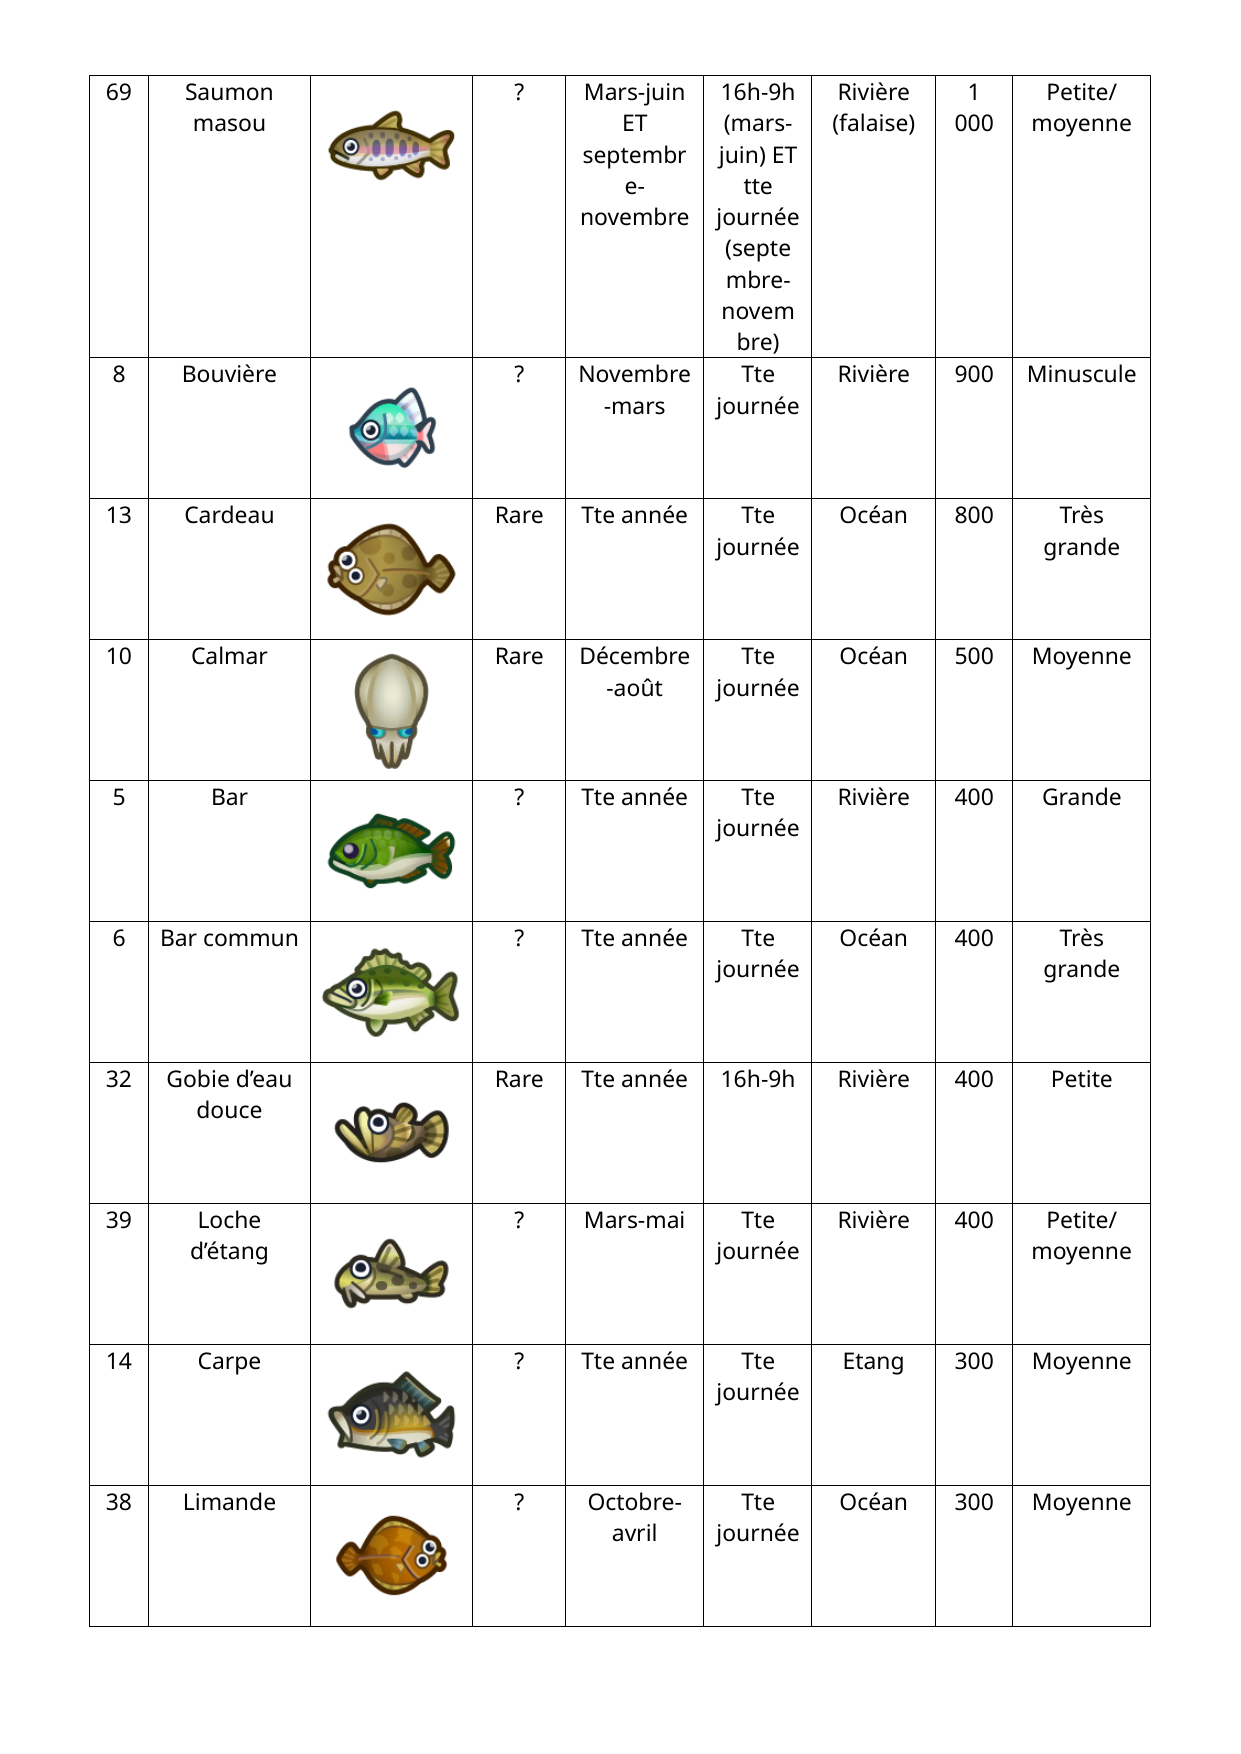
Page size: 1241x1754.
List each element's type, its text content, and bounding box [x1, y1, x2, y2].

table_cell [311, 358, 472, 498]
table_cell ? [473, 781, 565, 921]
table_cell 13 [90, 499, 148, 639]
table_cell 14 [90, 1345, 148, 1485]
table_cell Moyenne [1013, 1486, 1150, 1626]
table_cell Petite/moyenne [1013, 76, 1150, 357]
table_cell Rivière [812, 1063, 935, 1203]
table_cell 6 [90, 922, 148, 1062]
table_cell ? [473, 76, 565, 357]
table_cell Novembre-mars [566, 358, 703, 498]
table_cell Tte journée [704, 1204, 811, 1344]
table_cell ? [473, 922, 565, 1062]
table_cell 400 [936, 1204, 1012, 1344]
table_cell Tte journée [704, 1345, 811, 1485]
table_cell Cardeau [149, 499, 310, 639]
table_cell 800 [936, 499, 1012, 639]
table_cell ? [473, 1204, 565, 1344]
table_cell Petite [1013, 1063, 1150, 1203]
table_cell 900 [936, 358, 1012, 498]
table_cell 39 [90, 1204, 148, 1344]
table_cell Etang [812, 1345, 935, 1485]
table_cell Moyenne [1013, 640, 1150, 780]
table_cell Mars-mai [566, 1204, 703, 1344]
table_cell Océan [812, 922, 935, 1062]
table_cell Très grande [1013, 499, 1150, 639]
table_cell 1 000 [936, 76, 1012, 357]
table_cell Tte journée [704, 922, 811, 1062]
table_cell 300 [936, 1486, 1012, 1626]
table_cell 16h-9h [704, 1063, 811, 1203]
table_cell Bar [149, 781, 310, 921]
table_cell [311, 76, 472, 357]
table_cell Grande [1013, 781, 1150, 921]
table_cell Tte année [566, 1063, 703, 1203]
table_cell Gobie d’eau douce [149, 1063, 310, 1203]
table_cell 8 [90, 358, 148, 498]
table_cell Octobre-avril [566, 1486, 703, 1626]
table_cell Rare [473, 1063, 565, 1203]
table_cell 300 [936, 1345, 1012, 1485]
table_cell 69 [90, 76, 148, 357]
table_cell [311, 1063, 472, 1203]
table_cell Rivière [812, 358, 935, 498]
table_cell 16h-9h (mars-juin) ET tte journée (septembre-novembre) [704, 76, 811, 357]
table_cell Loche d’étang [149, 1204, 310, 1344]
table_cell Tte journée [704, 358, 811, 498]
table_cell Mars-juin ET septembre-novembre [566, 76, 703, 357]
table_cell Décembre-août [566, 640, 703, 780]
table_cell Minuscule [1013, 358, 1150, 498]
table_cell Rivière [812, 781, 935, 921]
table_cell Bar commun [149, 922, 310, 1062]
table_cell Calmar [149, 640, 310, 780]
table_cell [311, 1486, 472, 1626]
table_cell Très grande [1013, 922, 1150, 1062]
table_cell Moyenne [1013, 1345, 1150, 1485]
table_cell Saumon masou [149, 76, 310, 357]
table_cell [311, 640, 472, 780]
table_cell [311, 1204, 472, 1344]
table_cell Rare [473, 640, 565, 780]
table_cell Limande [149, 1486, 310, 1626]
table_cell ? [473, 1486, 565, 1626]
table_cell 38 [90, 1486, 148, 1626]
table_cell Carpe [149, 1345, 310, 1485]
table_cell Tte journée [704, 1486, 811, 1626]
table_cell 5 [90, 781, 148, 921]
table_cell Tte journée [704, 499, 811, 639]
table_cell Rare [473, 499, 565, 639]
table_cell Tte journée [704, 640, 811, 780]
table_cell [311, 922, 472, 1062]
table_cell Océan [812, 640, 935, 780]
table_cell 400 [936, 1063, 1012, 1203]
table_cell 10 [90, 640, 148, 780]
table_cell 400 [936, 922, 1012, 1062]
table_cell Rivière (falaise) [812, 76, 935, 357]
table_cell Tte journée [704, 781, 811, 921]
table_cell Océan [812, 499, 935, 639]
table_cell Bouvière [149, 358, 310, 498]
table_cell Petite/moyenne [1013, 1204, 1150, 1344]
table_cell Tte année [566, 922, 703, 1062]
table_cell 500 [936, 640, 1012, 780]
table_cell 32 [90, 1063, 148, 1203]
table_cell ? [473, 358, 565, 498]
table_cell Tte année [566, 781, 703, 921]
table_cell 400 [936, 781, 1012, 921]
table_cell Tte année [566, 499, 703, 639]
table_cell Tte année [566, 1345, 703, 1485]
table_cell Rivière [812, 1204, 935, 1344]
table_cell [311, 781, 472, 921]
table_cell [311, 499, 472, 639]
table_cell ? [473, 1345, 565, 1485]
table_cell [311, 1345, 472, 1485]
table_cell Océan [812, 1486, 935, 1626]
